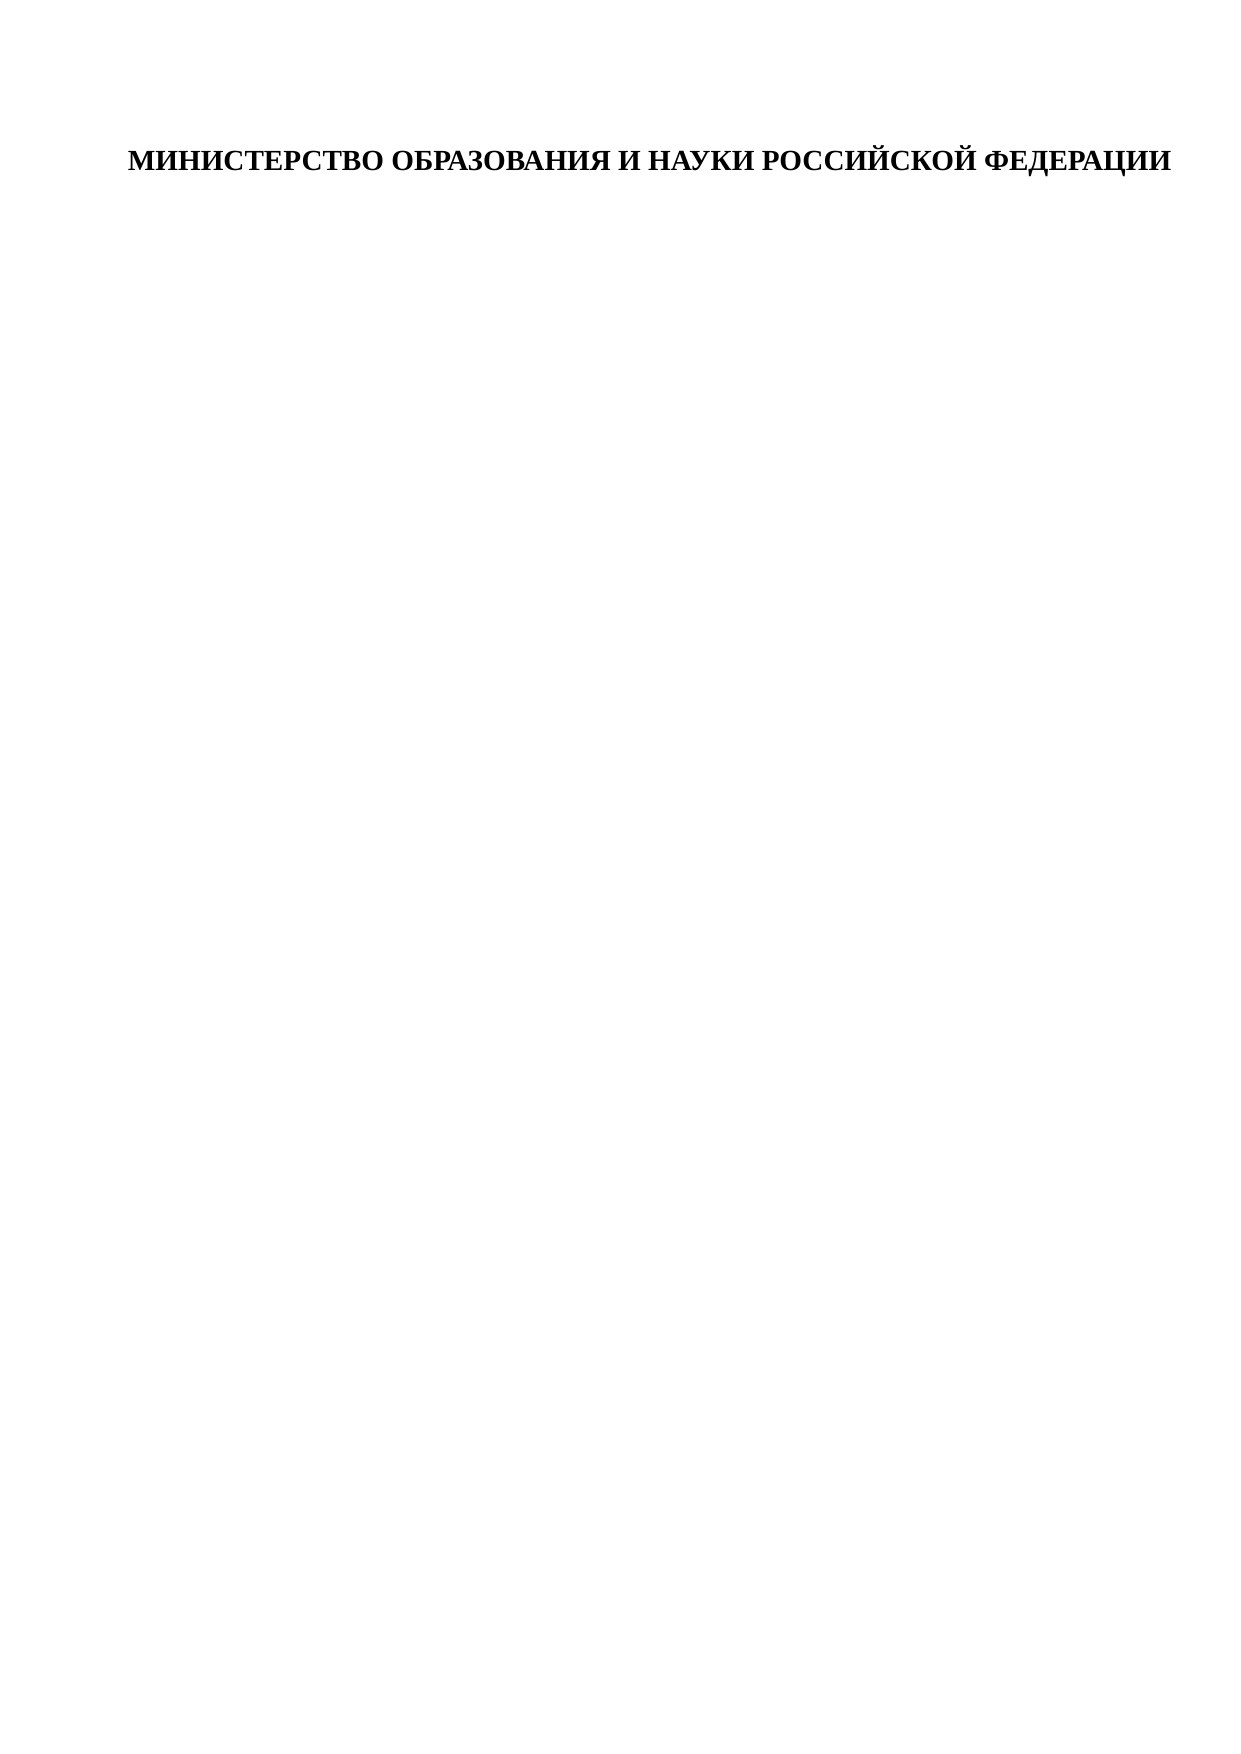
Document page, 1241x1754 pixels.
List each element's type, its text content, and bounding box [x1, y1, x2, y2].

subtitle МИНИСТЕРСТВО ОБРАЗОВАНИЯ И НАУКИ РОССИЙСКОЙ ФЕДЕРАЦИИ [118, 143, 1181, 176]
